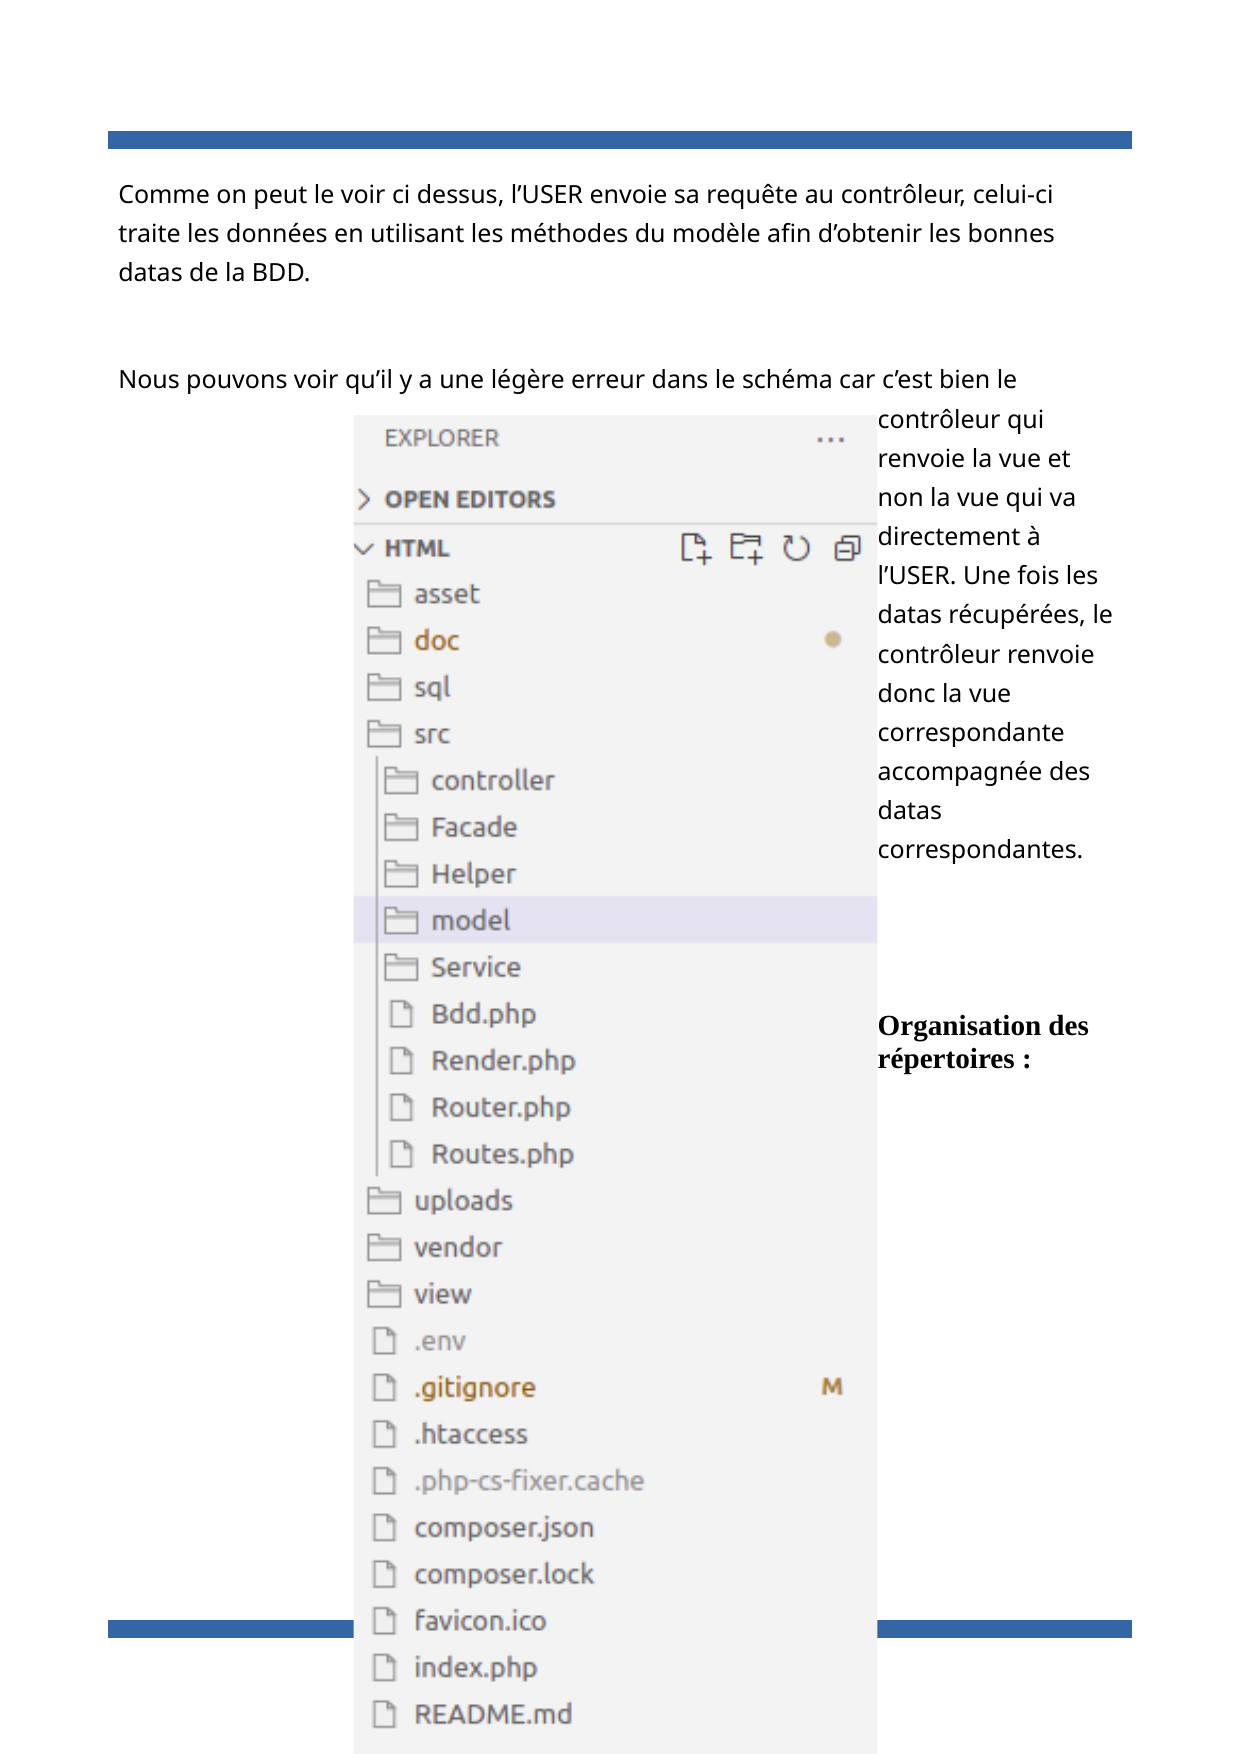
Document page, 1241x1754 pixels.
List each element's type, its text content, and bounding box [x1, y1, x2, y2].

text Nous pouvons voir qu’il y a une légère erreur dans le schéma car c’est bien le contrôleur qui renvoie la vue et non la vue qui va directement à l’USER. Une fois les datas récupérées, le contrôleur renvoie donc la vue correspondante accompagnée des datas correspondantes. [118, 362, 1122, 866]
subtitle [118, 1008, 353, 1075]
picture [353, 415, 878, 1754]
text Comme on peut le voir ci dessus, l’USER envoie sa requête au contrôleur, celui-ci traite les données en utilisant les méthodes du modèle afin d’obtenir les bonnes datas de la BDD. [118, 176, 1122, 289]
subtitle Organisation des répertoires : [878, 1008, 1122, 1075]
